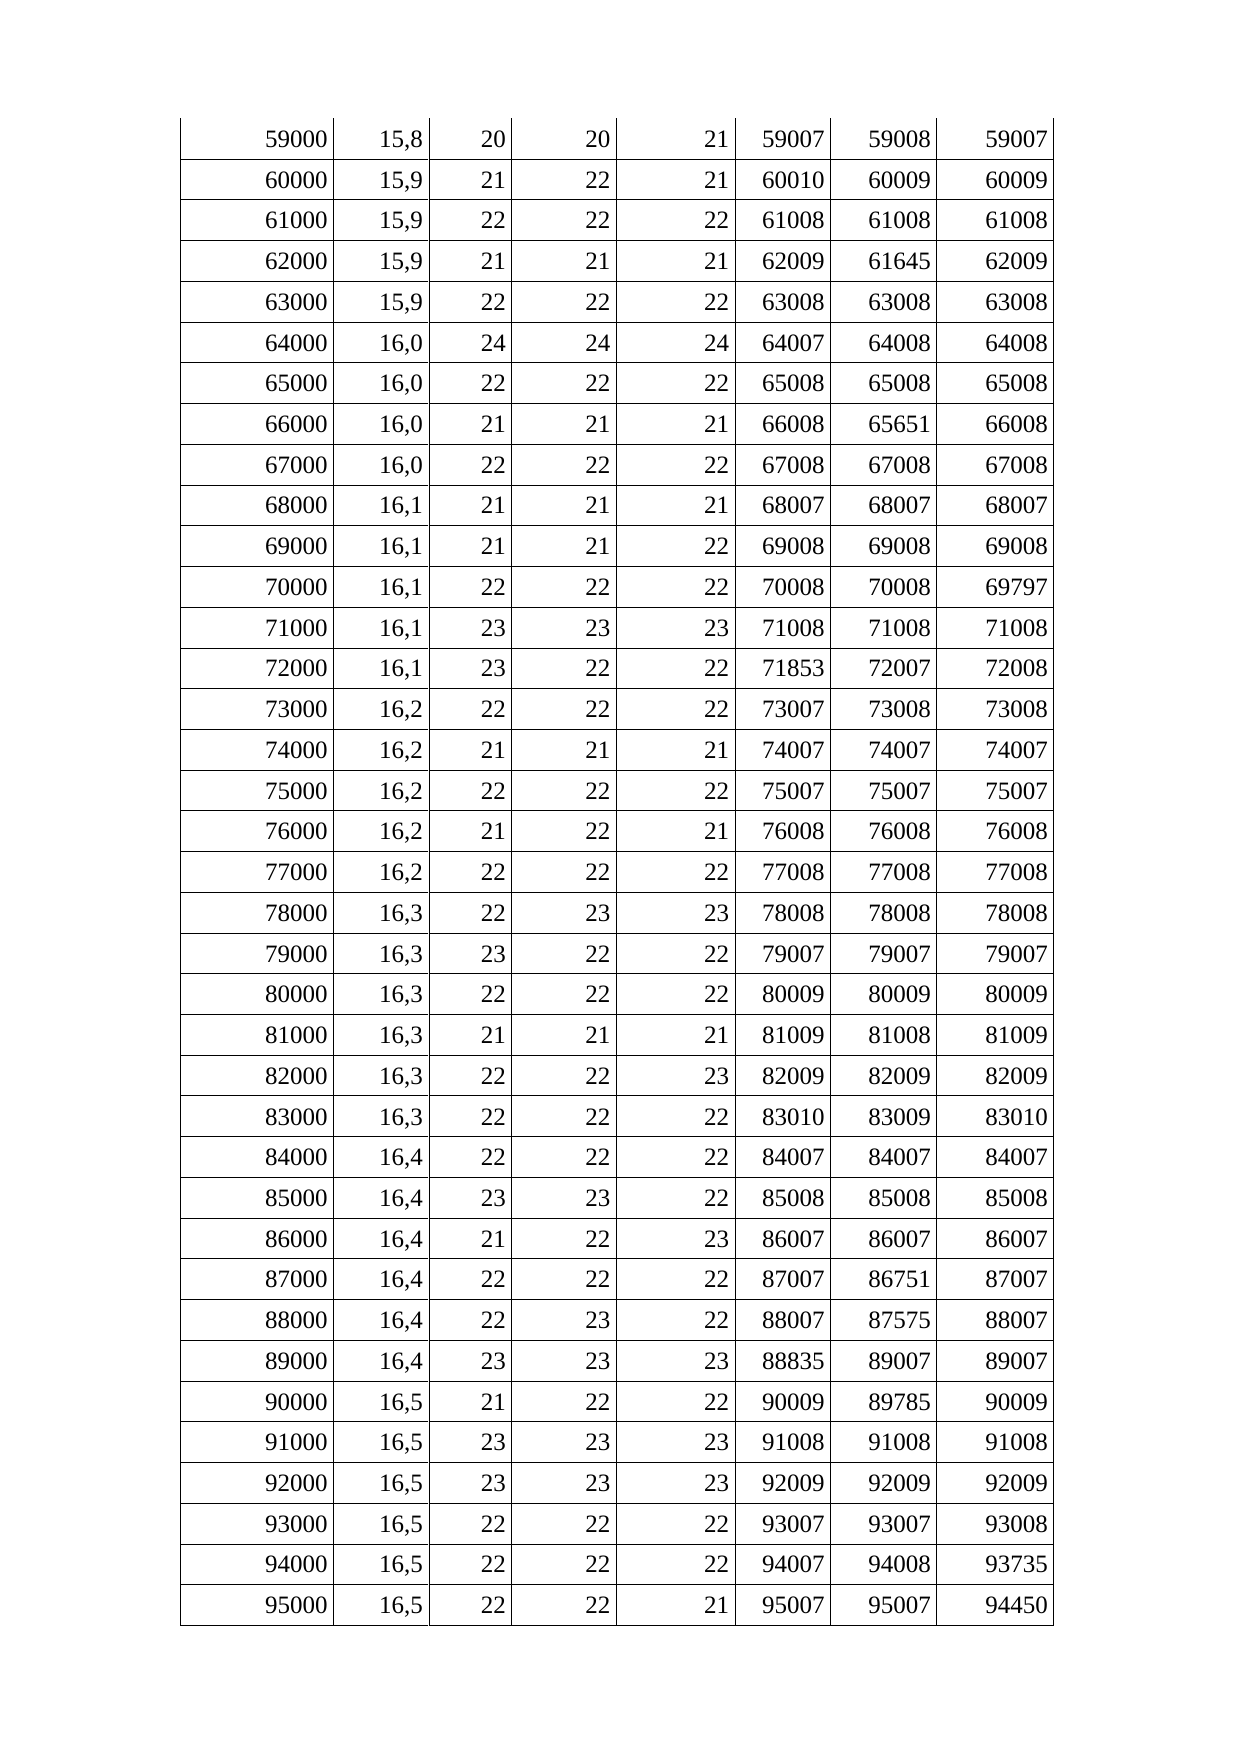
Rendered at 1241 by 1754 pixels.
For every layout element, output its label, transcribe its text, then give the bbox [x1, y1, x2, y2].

table_cell 63008 [937, 282, 1053, 322]
table_cell 62009 [736, 241, 830, 281]
table_cell 23 [617, 1341, 735, 1381]
table_cell 79007 [831, 934, 936, 973]
table_cell 22 [430, 1056, 511, 1095]
table_cell 21 [512, 486, 616, 525]
table_cell 82009 [937, 1056, 1053, 1095]
table_cell 21 [617, 160, 735, 199]
table_cell 23 [430, 1463, 511, 1503]
table_cell 22 [617, 974, 735, 1014]
table_cell 21 [617, 486, 735, 525]
table_cell 16,0 [334, 445, 428, 485]
table_cell 23 [512, 893, 616, 933]
table_cell 62000 [181, 241, 333, 281]
table_cell 84007 [736, 1137, 830, 1177]
table_cell 75007 [831, 771, 936, 810]
table_cell 22 [617, 771, 735, 810]
table_cell 22 [512, 363, 616, 403]
table_cell 22 [512, 1504, 616, 1544]
table_cell 22 [617, 363, 735, 403]
table_cell 81009 [937, 1015, 1053, 1055]
table_cell 16,5 [334, 1382, 428, 1421]
table_cell 22 [512, 445, 616, 485]
table_cell 23 [430, 1422, 511, 1462]
table_cell 16,5 [334, 1585, 428, 1625]
table_cell 93000 [181, 1504, 333, 1544]
table_cell 92000 [181, 1463, 333, 1503]
table_cell 15,9 [334, 241, 428, 281]
table_cell 83009 [831, 1096, 936, 1136]
table_cell 65651 [831, 404, 936, 444]
table_cell 22 [430, 1585, 511, 1625]
table_cell 73008 [937, 689, 1053, 729]
table_cell 78008 [937, 893, 1053, 933]
table_cell 81009 [736, 1015, 830, 1055]
table_cell 69008 [736, 526, 830, 566]
table_cell 24 [430, 323, 511, 362]
table_cell 22 [512, 974, 616, 1014]
table_cell 23 [512, 1341, 616, 1381]
table_cell 63008 [831, 282, 936, 322]
table_cell 21 [617, 811, 735, 851]
table_cell 23 [430, 1341, 511, 1381]
table_cell 16,0 [334, 404, 428, 444]
table_cell 21 [617, 1585, 735, 1625]
table_cell 87000 [181, 1259, 333, 1299]
table_cell 86751 [831, 1259, 936, 1299]
table_cell 23 [617, 1463, 735, 1503]
table_cell 22 [617, 526, 735, 566]
table_cell 21 [512, 1015, 616, 1055]
table_cell 72000 [181, 649, 333, 688]
table_cell 61000 [181, 200, 333, 240]
table_cell 16,3 [334, 1096, 428, 1136]
table_cell 95000 [181, 1585, 333, 1625]
table_cell 22 [617, 1300, 735, 1340]
table_cell 16,2 [334, 730, 428, 770]
table_cell 16,2 [334, 689, 428, 729]
table_cell 22 [617, 1504, 735, 1544]
table_cell 16,2 [334, 771, 428, 810]
table_cell 16,0 [334, 363, 428, 403]
table_cell 73008 [831, 689, 936, 729]
table_cell 23 [512, 1463, 616, 1503]
table_cell 15,8 [334, 118, 428, 159]
table_cell 23 [512, 1422, 616, 1462]
table_cell 63000 [181, 282, 333, 322]
table_cell 79007 [736, 934, 830, 973]
table_cell 21 [430, 486, 511, 525]
table_cell 24 [617, 323, 735, 362]
table_cell 22 [512, 567, 616, 607]
table_cell 21 [512, 526, 616, 566]
table_cell 22 [617, 1259, 735, 1299]
table_cell 22 [617, 852, 735, 892]
table_cell 22 [512, 771, 616, 810]
table_cell 61008 [937, 200, 1053, 240]
table_cell 74000 [181, 730, 333, 770]
table_cell 70008 [831, 567, 936, 607]
table_cell 16,1 [334, 608, 428, 648]
table_cell 60000 [181, 160, 333, 199]
table_cell 81000 [181, 1015, 333, 1055]
table_cell 21 [512, 404, 616, 444]
table_cell 59007 [736, 118, 830, 159]
table_cell 86007 [736, 1219, 830, 1258]
table_cell 23 [512, 608, 616, 648]
table_cell 16,3 [334, 934, 428, 973]
table_cell 16,5 [334, 1545, 428, 1584]
table_cell 22 [430, 1504, 511, 1544]
table_cell 23 [617, 1056, 735, 1095]
table_cell 64008 [937, 323, 1053, 362]
table_cell 16,5 [334, 1504, 428, 1544]
table_cell 78000 [181, 893, 333, 933]
table_cell 16,0 [334, 323, 428, 362]
table_cell 21 [430, 1382, 511, 1421]
table_cell 22 [512, 649, 616, 688]
table_cell 21 [617, 404, 735, 444]
table_cell 77008 [736, 852, 830, 892]
table_cell 95007 [736, 1585, 830, 1625]
table_cell 16,3 [334, 893, 428, 933]
table_cell 84007 [937, 1137, 1053, 1177]
table_cell 66008 [937, 404, 1053, 444]
table_cell 22 [430, 445, 511, 485]
table_cell 78008 [736, 893, 830, 933]
table_cell 64000 [181, 323, 333, 362]
table_cell 68007 [937, 486, 1053, 525]
table_cell 72008 [937, 649, 1053, 688]
table_cell 80009 [736, 974, 830, 1014]
table_cell 68000 [181, 486, 333, 525]
table_cell 24 [512, 323, 616, 362]
table_cell 71008 [831, 608, 936, 648]
table_cell 21 [430, 160, 511, 199]
table_cell 86000 [181, 1219, 333, 1258]
table_cell 23 [430, 649, 511, 688]
table_cell 93007 [736, 1504, 830, 1544]
table_cell 75007 [937, 771, 1053, 810]
table_cell 93735 [937, 1545, 1053, 1584]
table_cell 22 [430, 852, 511, 892]
table_cell 63008 [736, 282, 830, 322]
table_cell 65008 [736, 363, 830, 403]
table_cell 71853 [736, 649, 830, 688]
table_cell 22 [430, 567, 511, 607]
table_cell 79007 [937, 934, 1053, 973]
table_cell 16,4 [334, 1219, 428, 1258]
table_cell 16,1 [334, 567, 428, 607]
table_cell 82000 [181, 1056, 333, 1095]
table_cell 22 [512, 1545, 616, 1584]
table_cell 68007 [736, 486, 830, 525]
table_cell 88007 [937, 1300, 1053, 1340]
table_cell 77000 [181, 852, 333, 892]
table_cell 90009 [736, 1382, 830, 1421]
table_cell 92009 [937, 1463, 1053, 1503]
table_cell 77008 [831, 852, 936, 892]
table_cell 22 [512, 811, 616, 851]
table_cell 91000 [181, 1422, 333, 1462]
table_cell 85008 [937, 1178, 1053, 1218]
table_cell 60010 [736, 160, 830, 199]
table_cell 23 [512, 1300, 616, 1340]
table_cell 22 [617, 1382, 735, 1421]
table_cell 73000 [181, 689, 333, 729]
table_cell 85008 [736, 1178, 830, 1218]
table_cell 22 [512, 1096, 616, 1136]
table_cell 22 [512, 934, 616, 973]
table_cell 76000 [181, 811, 333, 851]
table_cell 22 [617, 445, 735, 485]
table_cell 76008 [937, 811, 1053, 851]
table_cell 69797 [937, 567, 1053, 607]
table_cell 59007 [937, 118, 1053, 159]
table_cell 22 [430, 1300, 511, 1340]
table_cell 21 [512, 730, 616, 770]
table_cell 88835 [736, 1341, 830, 1381]
table_cell 22 [512, 1056, 616, 1095]
table_cell 16,3 [334, 1056, 428, 1095]
table_cell 22 [617, 200, 735, 240]
table_cell 69008 [937, 526, 1053, 566]
table_cell 22 [430, 200, 511, 240]
table_cell 15,9 [334, 282, 428, 322]
table_cell 22 [512, 1585, 616, 1625]
table_cell 95007 [831, 1585, 936, 1625]
table_cell 83000 [181, 1096, 333, 1136]
table_cell 77008 [937, 852, 1053, 892]
table_cell 91008 [736, 1422, 830, 1462]
table_cell 86007 [937, 1219, 1053, 1258]
table_cell 21 [430, 526, 511, 566]
table_cell 70000 [181, 567, 333, 607]
table_cell 89007 [831, 1341, 936, 1381]
table_cell 65000 [181, 363, 333, 403]
table_cell 22 [512, 200, 616, 240]
table_cell 91008 [831, 1422, 936, 1462]
table_cell 20 [512, 118, 616, 159]
table_cell 83010 [736, 1096, 830, 1136]
table_cell 22 [512, 1382, 616, 1421]
table_cell 79000 [181, 934, 333, 973]
table_cell 87575 [831, 1300, 936, 1340]
table_cell 69008 [831, 526, 936, 566]
table_cell 71008 [736, 608, 830, 648]
table_cell 22 [617, 689, 735, 729]
table_cell 65008 [937, 363, 1053, 403]
table_cell 20 [430, 118, 511, 159]
table_cell 67000 [181, 445, 333, 485]
table_cell 22 [512, 282, 616, 322]
table_cell 82009 [736, 1056, 830, 1095]
table_cell 76008 [736, 811, 830, 851]
table_cell 16,4 [334, 1178, 428, 1218]
table_cell 23 [430, 934, 511, 973]
table_cell 85008 [831, 1178, 936, 1218]
table_cell 66000 [181, 404, 333, 444]
table_cell 22 [512, 1137, 616, 1177]
table_cell 22 [617, 567, 735, 607]
table_cell 65008 [831, 363, 936, 403]
table_cell 15,9 [334, 200, 428, 240]
table_cell 16,2 [334, 811, 428, 851]
table_cell 21 [617, 730, 735, 770]
table_cell 81008 [831, 1015, 936, 1055]
table_cell 64007 [736, 323, 830, 362]
table_cell 91008 [937, 1422, 1053, 1462]
table_cell 89785 [831, 1382, 936, 1421]
table_cell 73007 [736, 689, 830, 729]
table_cell 87007 [937, 1259, 1053, 1299]
table_cell 23 [617, 1422, 735, 1462]
table_cell 61008 [736, 200, 830, 240]
table_cell 84000 [181, 1137, 333, 1177]
table_cell 22 [430, 1137, 511, 1177]
table_cell 88007 [736, 1300, 830, 1340]
table_cell 89000 [181, 1341, 333, 1381]
table_cell 69000 [181, 526, 333, 566]
table_cell 59008 [831, 118, 936, 159]
table_cell 22 [512, 689, 616, 729]
table_cell 22 [430, 1545, 511, 1584]
table_cell 61008 [831, 200, 936, 240]
table_cell 23 [617, 608, 735, 648]
table_cell 22 [512, 160, 616, 199]
table_cell 23 [512, 1178, 616, 1218]
table_cell 22 [430, 1259, 511, 1299]
table_cell 22 [617, 1545, 735, 1584]
table_cell 16,5 [334, 1463, 428, 1503]
table_cell 75007 [736, 771, 830, 810]
table_cell 74007 [736, 730, 830, 770]
table_cell 22 [430, 974, 511, 1014]
table_cell 64008 [831, 323, 936, 362]
table_cell 22 [617, 282, 735, 322]
table_cell 67008 [736, 445, 830, 485]
table_cell 90009 [937, 1382, 1053, 1421]
table_cell 21 [430, 241, 511, 281]
table_cell 88000 [181, 1300, 333, 1340]
table_cell 22 [512, 1259, 616, 1299]
table_cell 22 [430, 893, 511, 933]
table_cell 16,4 [334, 1259, 428, 1299]
table_cell 21 [430, 730, 511, 770]
table_cell 60009 [937, 160, 1053, 199]
table_cell 22 [430, 1096, 511, 1136]
table_cell 16,3 [334, 974, 428, 1014]
table_cell 22 [617, 1178, 735, 1218]
table_cell 83010 [937, 1096, 1053, 1136]
table_cell 23 [617, 1219, 735, 1258]
table_cell 21 [617, 1015, 735, 1055]
table_cell 94007 [736, 1545, 830, 1584]
table_cell 22 [617, 649, 735, 688]
table_cell 21 [617, 118, 735, 159]
table_cell 74007 [937, 730, 1053, 770]
table_cell 16,4 [334, 1137, 428, 1177]
table_cell 80000 [181, 974, 333, 1014]
table_cell 22 [430, 363, 511, 403]
table_cell 76008 [831, 811, 936, 851]
table_cell 22 [617, 934, 735, 973]
table_cell 21 [430, 811, 511, 851]
table_cell 16,3 [334, 1015, 428, 1055]
table_cell 22 [512, 852, 616, 892]
table_cell 93007 [831, 1504, 936, 1544]
table_cell 16,4 [334, 1300, 428, 1340]
table_cell 71000 [181, 608, 333, 648]
table_cell 23 [430, 608, 511, 648]
table_cell 87007 [736, 1259, 830, 1299]
table_cell 22 [617, 1096, 735, 1136]
table_cell 80009 [831, 974, 936, 1014]
table_cell 16,1 [334, 526, 428, 566]
table_cell 61645 [831, 241, 936, 281]
table_cell 68007 [831, 486, 936, 525]
table_cell 21 [512, 241, 616, 281]
table_cell 94450 [937, 1585, 1053, 1625]
table_cell 94000 [181, 1545, 333, 1584]
table_cell 90000 [181, 1382, 333, 1421]
table_cell 67008 [831, 445, 936, 485]
table_cell 82009 [831, 1056, 936, 1095]
table_cell 80009 [937, 974, 1053, 1014]
table_cell 86007 [831, 1219, 936, 1258]
table_cell 22 [430, 282, 511, 322]
table_cell 22 [430, 771, 511, 810]
table_cell 16,1 [334, 649, 428, 688]
table_cell 22 [430, 689, 511, 729]
table_cell 59000 [181, 118, 333, 159]
table_cell 16,2 [334, 852, 428, 892]
table_cell 92009 [736, 1463, 830, 1503]
table_cell 89007 [937, 1341, 1053, 1381]
table_cell 16,1 [334, 486, 428, 525]
table_cell 21 [430, 404, 511, 444]
table_cell 15,9 [334, 160, 428, 199]
table_cell 60009 [831, 160, 936, 199]
table_cell 75000 [181, 771, 333, 810]
table_cell 74007 [831, 730, 936, 770]
table_cell 93008 [937, 1504, 1053, 1544]
table_cell 72007 [831, 649, 936, 688]
table_cell 70008 [736, 567, 830, 607]
table_cell 71008 [937, 608, 1053, 648]
table_cell 23 [430, 1178, 511, 1218]
table_cell 21 [430, 1219, 511, 1258]
table_cell 62009 [937, 241, 1053, 281]
table_cell 21 [617, 241, 735, 281]
table_cell 22 [512, 1219, 616, 1258]
table_cell 67008 [937, 445, 1053, 485]
table_cell 16,4 [334, 1341, 428, 1381]
table_cell 23 [617, 893, 735, 933]
table_cell 66008 [736, 404, 830, 444]
table_cell 92009 [831, 1463, 936, 1503]
table_cell 85000 [181, 1178, 333, 1218]
table_cell 21 [430, 1015, 511, 1055]
table_cell 22 [617, 1137, 735, 1177]
table_cell 78008 [831, 893, 936, 933]
table_cell 16,5 [334, 1422, 428, 1462]
table_cell 84007 [831, 1137, 936, 1177]
table_cell 94008 [831, 1545, 936, 1584]
